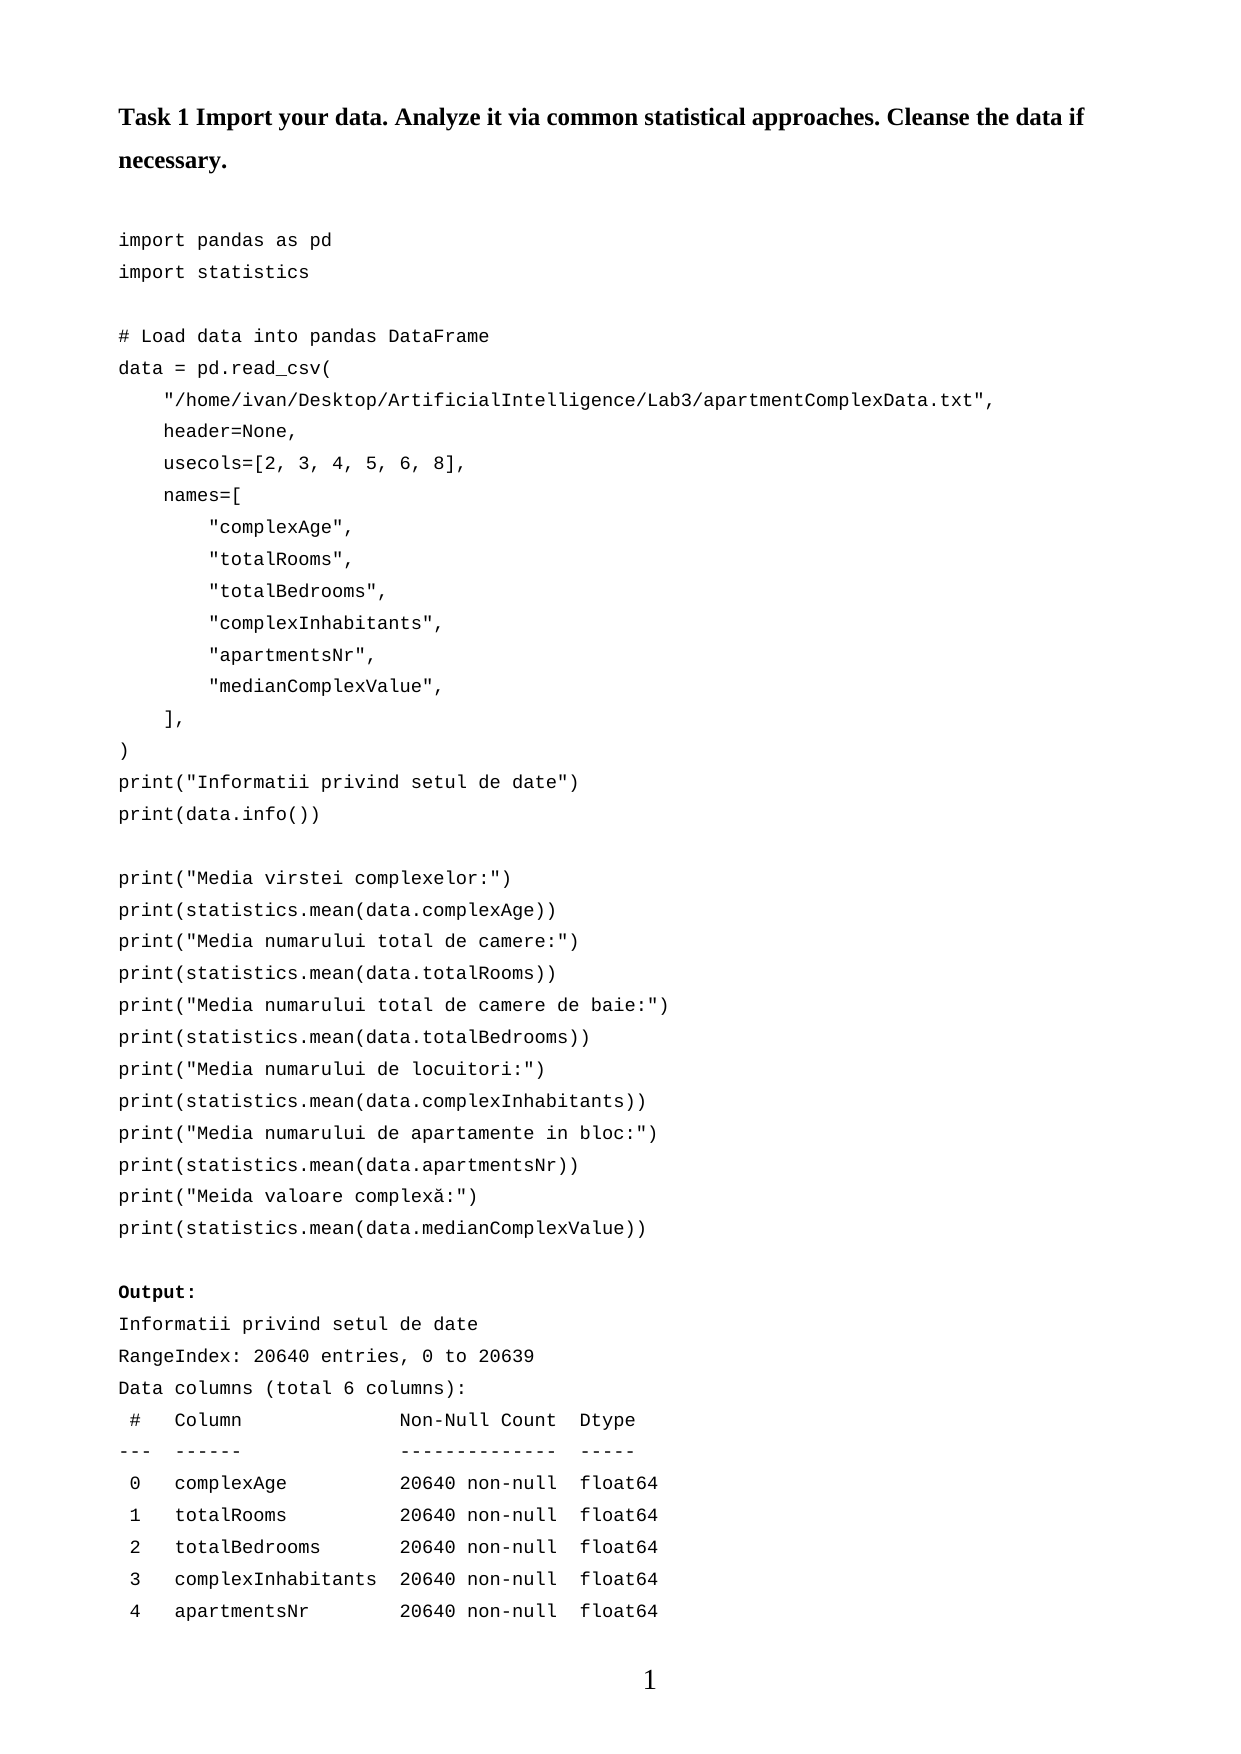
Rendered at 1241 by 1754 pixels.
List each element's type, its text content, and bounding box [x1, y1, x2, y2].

text import pandas as pd [118, 231, 1181, 252]
text "apartmentsNr", [118, 645, 1181, 667]
text print("Media numarului de apartamente in bloc:") [118, 1123, 1181, 1145]
text print("Media numarului de locuitori:") [118, 1060, 1181, 1081]
text Informatii privind setul de date [118, 1315, 1181, 1336]
text # Column Non-Null Count Dtype [118, 1410, 1181, 1432]
text print(statistics.mean(data.apartmentsNr)) [118, 1155, 1181, 1177]
text print(statistics.mean(data.complexAge)) [118, 900, 1181, 922]
text print(statistics.mean(data.totalRooms)) [118, 964, 1181, 985]
text RangeIndex: 20640 entries, 0 to 20639 [118, 1347, 1181, 1368]
text print(statistics.mean(data.totalBedrooms)) [118, 1028, 1181, 1049]
text necessary. [118, 145, 1181, 173]
text data = pd.read_csv( [118, 358, 1181, 380]
text print(data.info()) [118, 805, 1181, 826]
text print(statistics.mean(data.complexInhabitants)) [118, 1092, 1181, 1113]
text "totalRooms", [118, 550, 1181, 571]
text --- ------ -------------- ----- [118, 1442, 1181, 1463]
text "totalBedrooms", [118, 582, 1181, 603]
text header=None, [118, 422, 1181, 443]
text ], [118, 709, 1181, 730]
text "complexAge", [118, 518, 1181, 539]
text print("Meida valoare complexă:") [118, 1187, 1181, 1208]
text "/home/ivan/Desktop/ArtificialIntelligence/Lab3/apartmentComplexData.txt", [118, 390, 1181, 412]
text print(statistics.mean(data.medianComplexValue)) [118, 1219, 1181, 1240]
text import statistics [118, 263, 1181, 284]
text 1 totalRooms 20640 non-null float64 [118, 1506, 1181, 1527]
text print("Media virstei complexelor:") [118, 868, 1181, 890]
text 3 complexInhabitants 20640 non-null float64 [118, 1570, 1181, 1591]
text "complexInhabitants", [118, 613, 1181, 635]
text usecols=[2, 3, 4, 5, 6, 8], [118, 454, 1181, 475]
text ) [118, 741, 1181, 762]
text print("Media numarului total de camere:") [118, 932, 1181, 953]
text 2 totalBedrooms 20640 non-null float64 [118, 1538, 1181, 1559]
text print("Media numarului total de camere de baie:") [118, 996, 1181, 1017]
text # Load data into pandas DataFrame [118, 327, 1181, 348]
text 0 complexAge 20640 non-null float64 [118, 1474, 1181, 1495]
text "medianComplexValue", [118, 677, 1181, 698]
text names=[ [118, 486, 1181, 507]
text Data columns (total 6 columns): [118, 1378, 1181, 1400]
text 4 apartmentsNr 20640 non-null float64 [118, 1602, 1181, 1623]
text Output: [118, 1283, 1181, 1304]
text print("Informatii privind setul de date") [118, 773, 1181, 794]
text Task 1 Import your data. Analyze it via common statistical approaches. Cleanse the data if [118, 102, 1181, 130]
